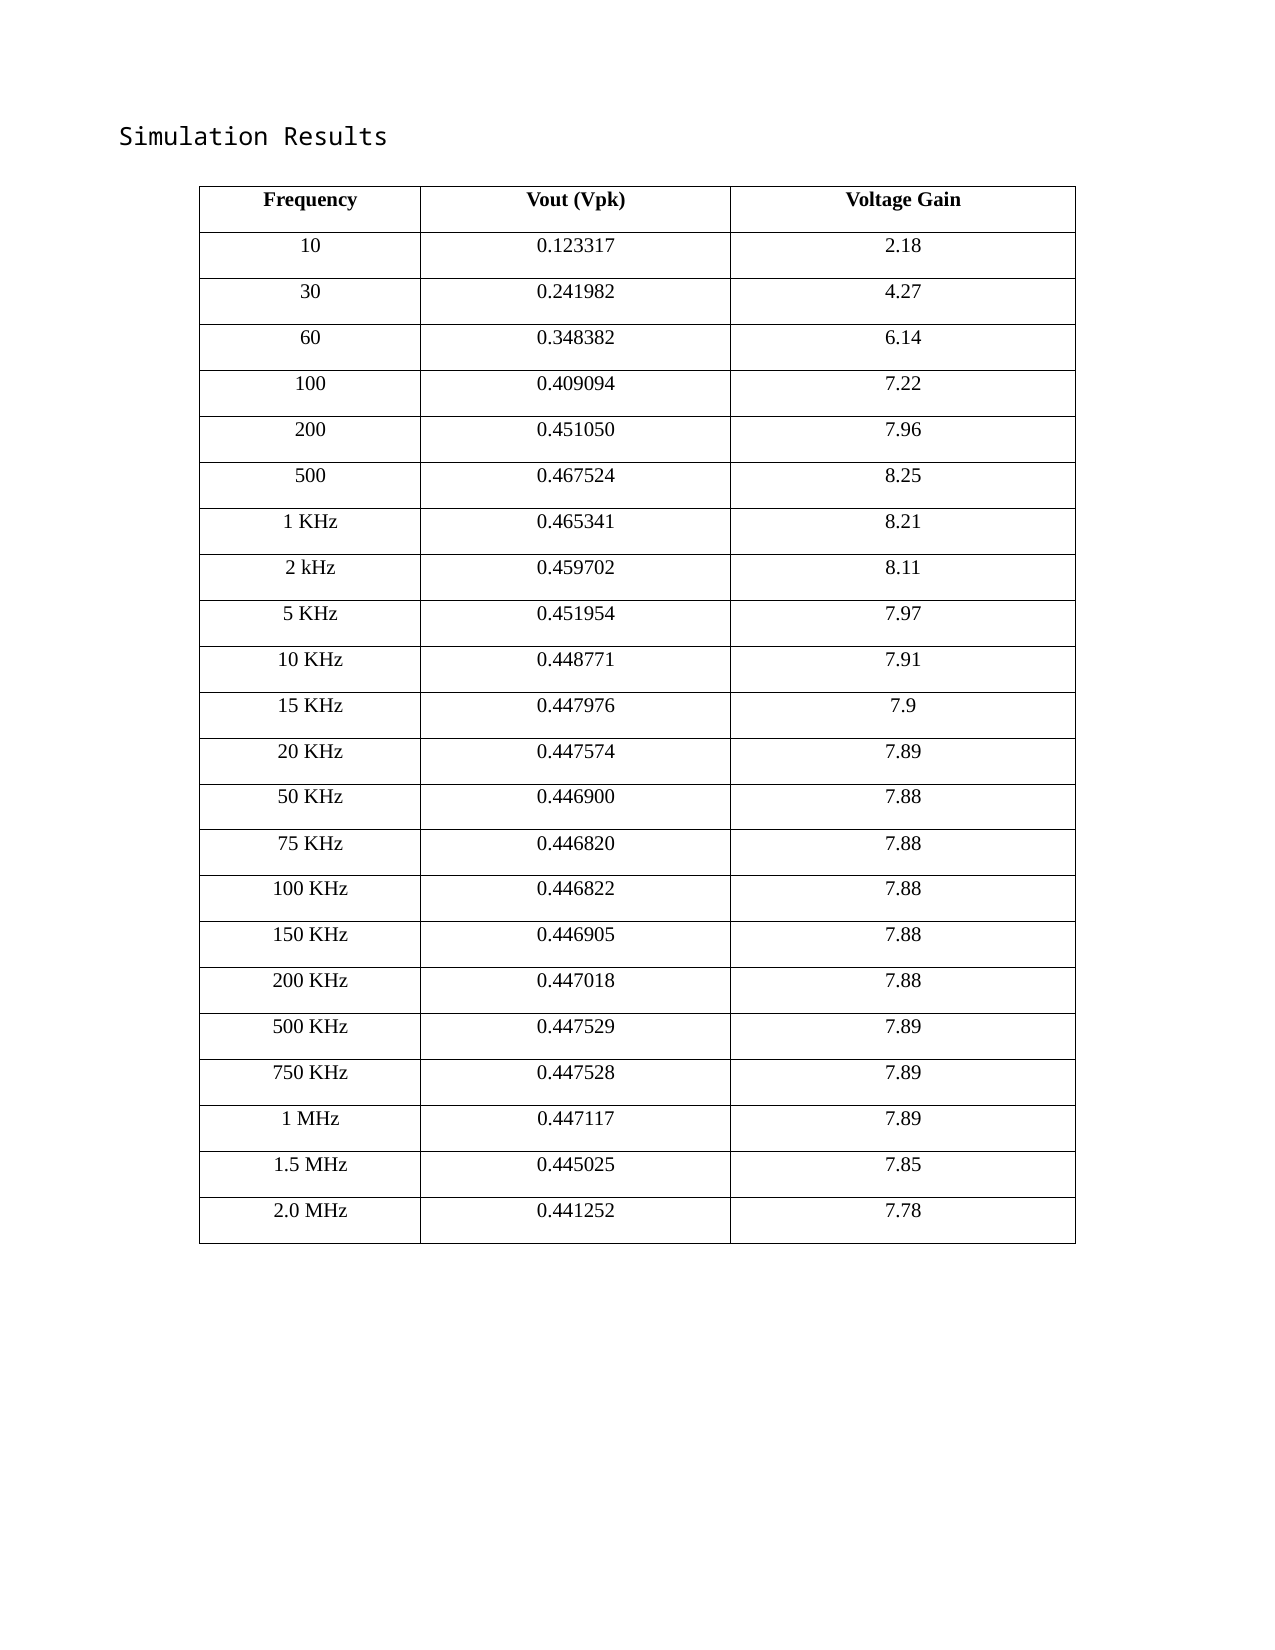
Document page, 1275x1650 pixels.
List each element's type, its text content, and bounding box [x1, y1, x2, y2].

table_cell 7.97 [731, 601, 1075, 646]
table_cell 0.447018 [421, 968, 730, 1013]
table_cell 200 KHz [200, 968, 420, 1013]
table_cell 0.445025 [421, 1152, 730, 1197]
table_cell 6.14 [731, 325, 1075, 370]
text Simulation Results [118, 118, 1157, 152]
table_cell 0.459702 [421, 555, 730, 600]
table_cell 7.91 [731, 647, 1075, 692]
table_cell 7.88 [731, 785, 1075, 829]
table_cell 15 KHz [200, 693, 420, 737]
table_cell 7.89 [731, 1060, 1075, 1105]
table_cell 150 KHz [200, 922, 420, 967]
table_cell 5 KHz [200, 601, 420, 646]
table_cell 7.22 [731, 371, 1075, 416]
table_cell 30 [200, 279, 420, 324]
table_cell 0.446822 [421, 876, 730, 921]
table_cell 0.447574 [421, 739, 730, 783]
table_cell 7.89 [731, 1014, 1075, 1059]
table_cell 1 MHz [200, 1106, 420, 1151]
table_cell 7.88 [731, 830, 1075, 875]
table_cell 0.123317 [421, 233, 730, 278]
table_cell 0.447117 [421, 1106, 730, 1151]
table_cell 60 [200, 325, 420, 370]
table_cell 7.85 [731, 1152, 1075, 1197]
table_cell 7.88 [731, 968, 1075, 1013]
table_cell 500 [200, 463, 420, 508]
table_header Frequency [200, 187, 420, 232]
table_cell 7.78 [731, 1198, 1075, 1243]
table_cell 20 KHz [200, 739, 420, 783]
table_cell 1.5 MHz [200, 1152, 420, 1197]
table_cell 0.446820 [421, 830, 730, 875]
table_cell 7.96 [731, 417, 1075, 462]
table_cell 0.451050 [421, 417, 730, 462]
table_header Voltage Gain [731, 187, 1075, 232]
table_cell 0.447976 [421, 693, 730, 737]
table_header Vout (Vpk) [421, 187, 730, 232]
table_cell 100 [200, 371, 420, 416]
table_cell 0.446900 [421, 785, 730, 829]
table_cell 0.441252 [421, 1198, 730, 1243]
table_cell 750 KHz [200, 1060, 420, 1105]
table_cell 8.21 [731, 509, 1075, 554]
table_cell 2.0 MHz [200, 1198, 420, 1243]
table_cell 7.89 [731, 1106, 1075, 1151]
table_cell 100 KHz [200, 876, 420, 921]
table_cell 2.18 [731, 233, 1075, 278]
table_cell 500 KHz [200, 1014, 420, 1059]
table_cell 0.348382 [421, 325, 730, 370]
table_cell 0.241982 [421, 279, 730, 324]
table_cell 0.451954 [421, 601, 730, 646]
table_cell 10 KHz [200, 647, 420, 692]
table_cell 0.465341 [421, 509, 730, 554]
table_cell 0.448771 [421, 647, 730, 692]
table_cell 10 [200, 233, 420, 278]
table_cell 0.409094 [421, 371, 730, 416]
table_cell 7.9 [731, 693, 1075, 737]
table_cell 50 KHz [200, 785, 420, 829]
table_cell 2 kHz [200, 555, 420, 600]
table_cell 7.88 [731, 922, 1075, 967]
table_cell 0.467524 [421, 463, 730, 508]
table_cell 0.446905 [421, 922, 730, 967]
table_cell 75 KHz [200, 830, 420, 875]
table_cell 0.447528 [421, 1060, 730, 1105]
table_cell 4.27 [731, 279, 1075, 324]
table_cell 1 KHz [200, 509, 420, 554]
table_cell 7.88 [731, 876, 1075, 921]
table_cell 200 [200, 417, 420, 462]
table_cell 7.89 [731, 739, 1075, 783]
table_cell 8.25 [731, 463, 1075, 508]
table_cell 0.447529 [421, 1014, 730, 1059]
table_cell 8.11 [731, 555, 1075, 600]
